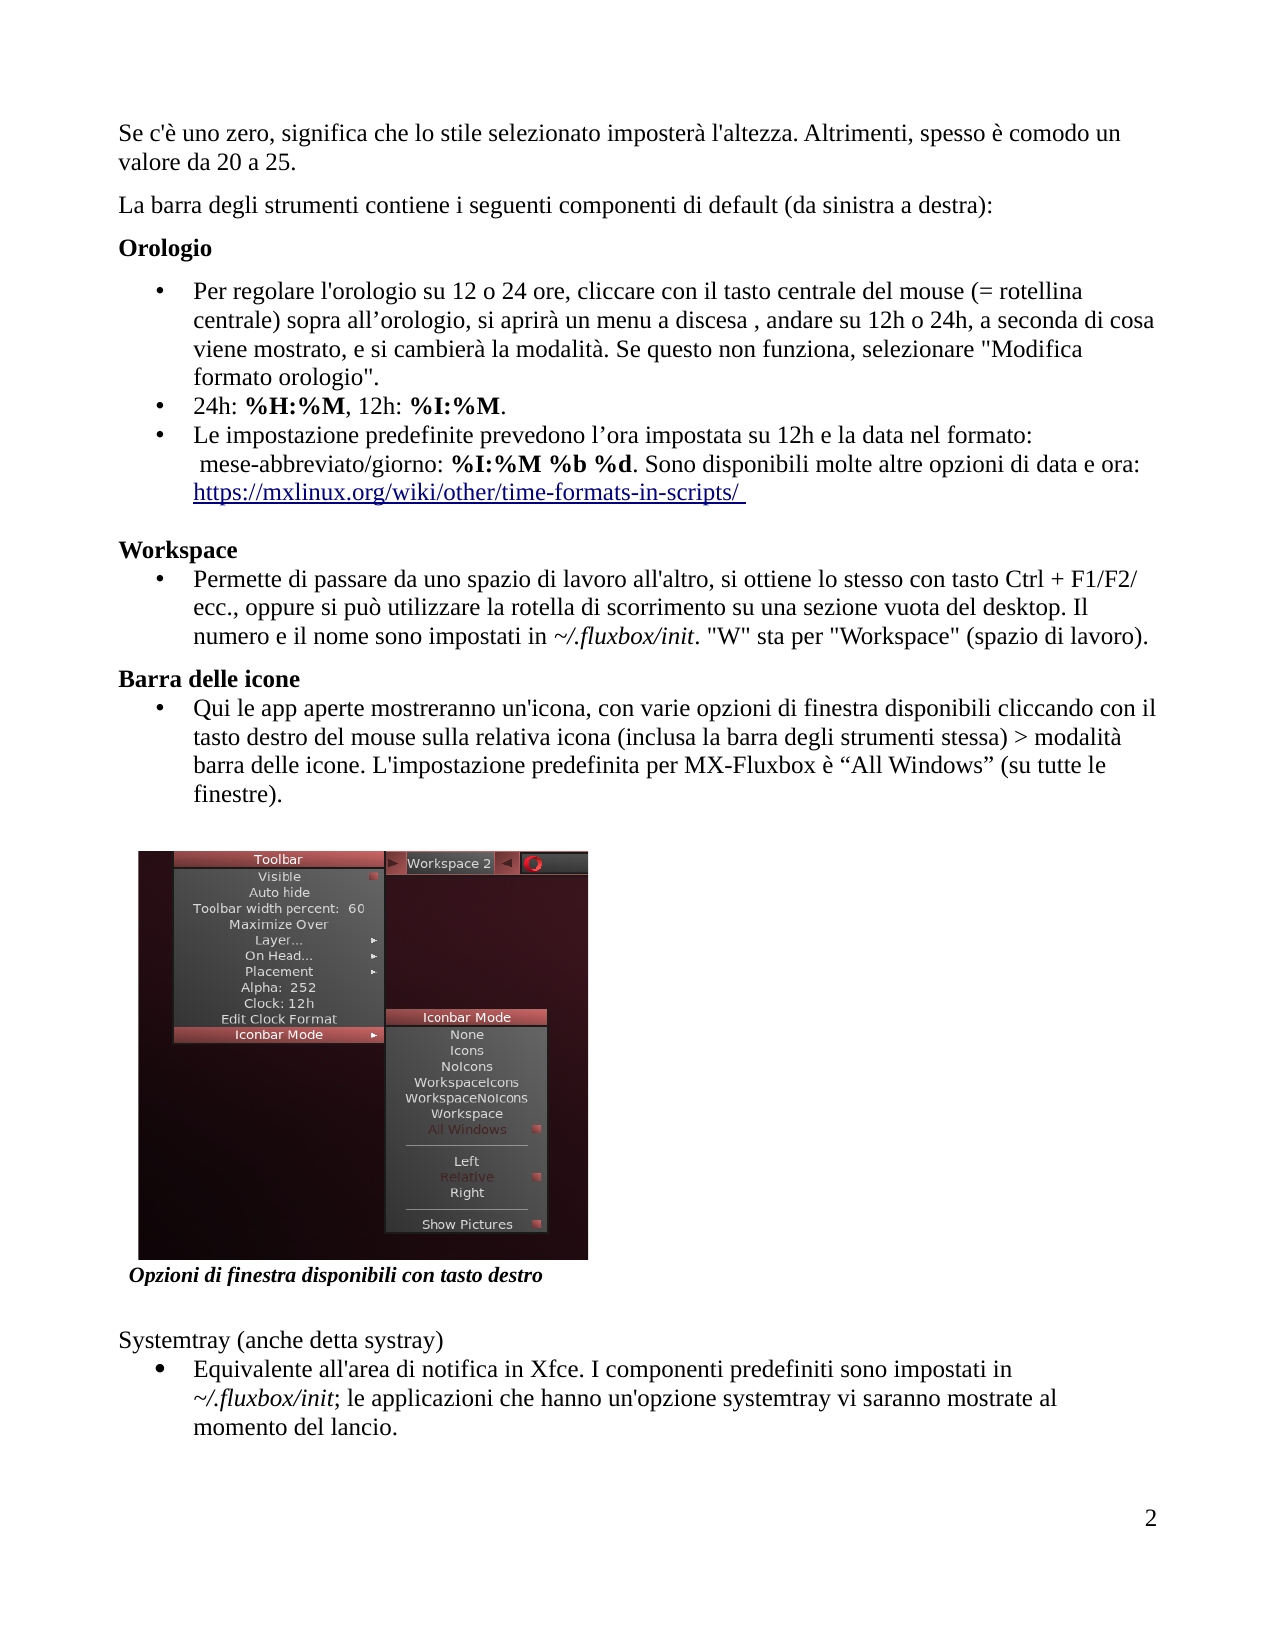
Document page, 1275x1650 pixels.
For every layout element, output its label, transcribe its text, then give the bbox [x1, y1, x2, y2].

list Per regolare l'orologio su 12 o 24 ore, cliccare con il tasto centrale del mouse (= rotellina centrale) sopra all’orologio, si aprirà un menu a discesa , andare su 12h o 24h, a seconda di cosa viene mostrato, e si cambierà la modalità. Se questo non funziona, selezionare "Modifica formato orologio". [156, 276, 1157, 391]
list Equivalente all'area di notifica in Xfce. I componenti predefiniti sono impostati in ~/.fluxbox/init; le applicazioni che hanno un'opzione systemtray vi saranno mostrate al momento del lancio. [156, 1354, 1157, 1441]
list Workspace [118, 535, 1157, 564]
picture [138, 851, 589, 1260]
list Permette di passare da uno spazio di lavoro all'altro, si ottiene lo stesso con tasto Ctrl + F1/F2/ ecc., oppure si può utilizzare la rotella di scorrimento su una sezione vuota del desktop. Il numero e il nome sono impostati in ~/.fluxbox/init. "W" sta per "Workspace" (spazio di lavoro). [156, 564, 1157, 650]
list Orologio [118, 233, 1157, 262]
list Barra delle icone [118, 664, 1157, 693]
text Wopzioni Opzioni di finestra disponibili con tasto destro [129, 851, 598, 1285]
list Se c'è uno zero, significa che lo stile selezionato imposterà l'altezza. Altrimenti, spesso è comodo un valore da 20 a 25. [118, 118, 1157, 176]
list La barra degli strumenti contiene i seguenti componenti di default (da sinistra a destra): [118, 190, 1157, 219]
list Le impostazione predefinite prevedono l’ora impostata su 12h e la data nel formato: [156, 420, 1157, 449]
list 24h: %H:%M, 12h: %I:%M. [156, 391, 1157, 420]
text Systemtray (anche detta systray) [118, 1326, 1157, 1354]
list mese-abbreviato/giorno: %I:%M %b %d. Sono disponibili molte altre opzioni di data e ora: https://mxlinux.org/wiki/other/time-formats-in-scripts/ [156, 449, 1157, 506]
list Qui le app aperte mostreranno un'icona, con varie opzioni di finestra disponibili cliccando con il tasto destro del mouse sulla relativa icona (inclusa la barra degli strumenti stessa) > modalità barra delle icone. L'impostazione predefinita per MX-Fluxbox è “All Windows” (su tutte le finestre). [156, 693, 1157, 808]
